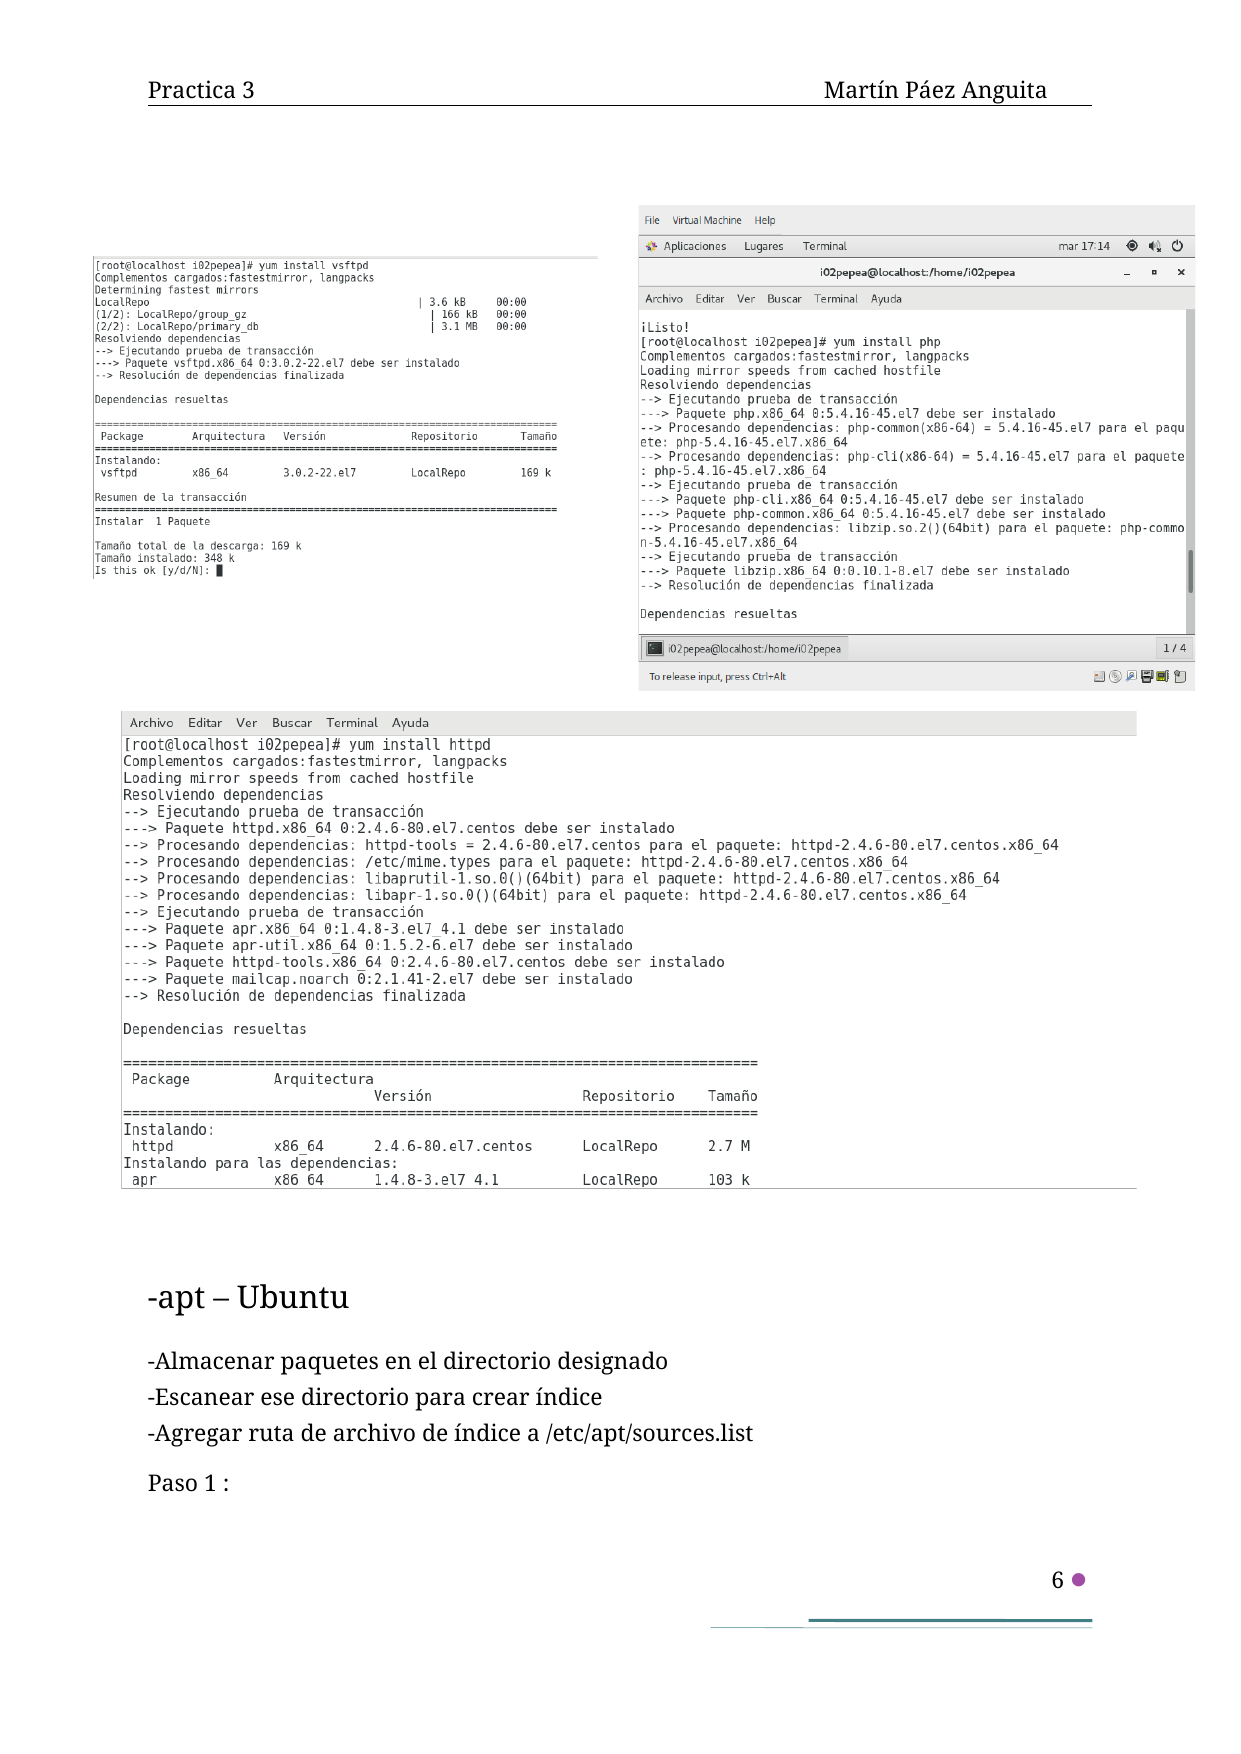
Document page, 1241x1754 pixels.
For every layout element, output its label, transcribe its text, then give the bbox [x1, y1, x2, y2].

picture [638, 205, 1196, 691]
picture [121, 711, 1137, 1189]
text -Almacenar paquetes en el directorio designado -Escanear ese directorio para crear índice -Agregar ruta de archivo de índice a /etc/apt/sources.list [148, 1345, 1092, 1448]
text -apt – Ubuntu [148, 1275, 1092, 1318]
text Paso 1 : [148, 1467, 1092, 1499]
picture [93, 256, 598, 579]
